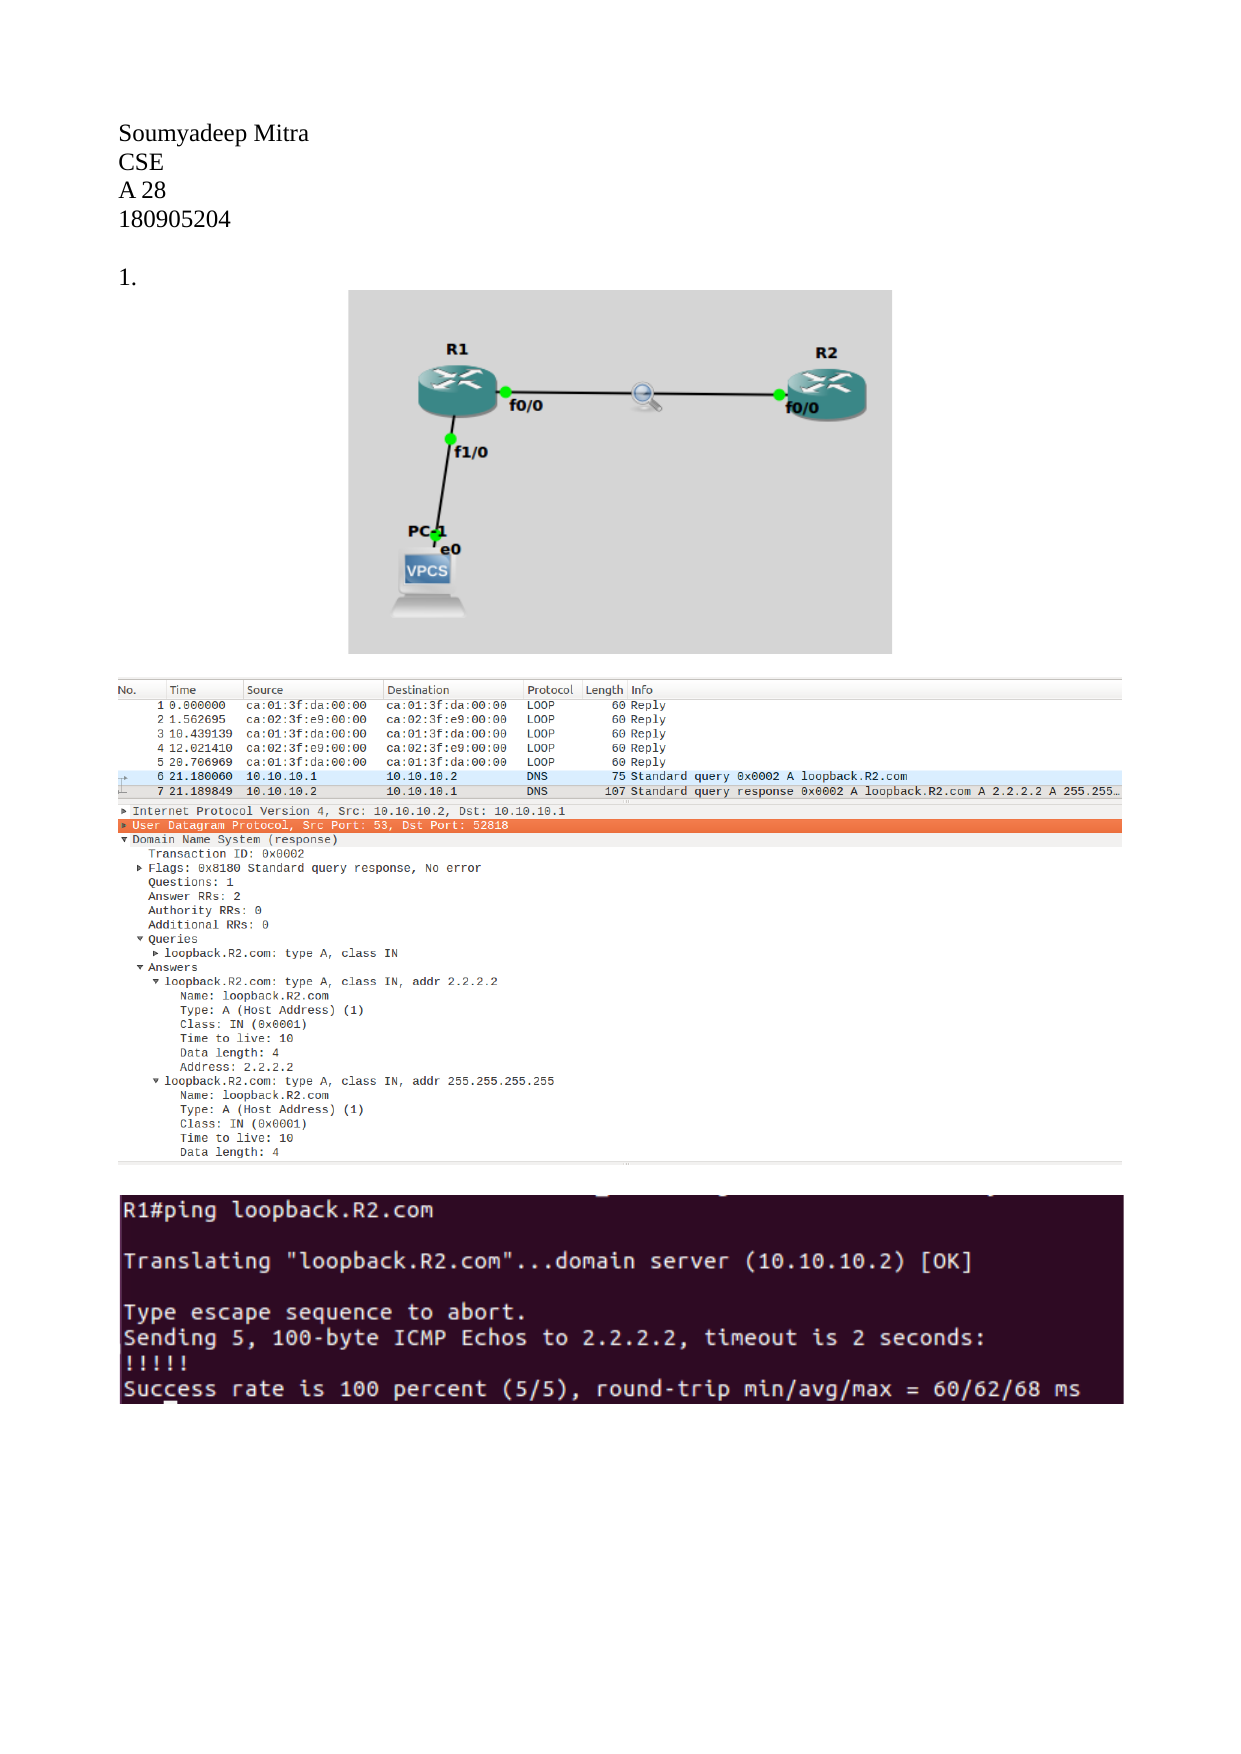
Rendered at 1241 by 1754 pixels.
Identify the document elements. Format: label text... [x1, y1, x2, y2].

picture [348, 290, 893, 654]
text 1. [118, 262, 1122, 291]
picture [119, 1195, 1124, 1404]
text Soumyadeep Mitra [118, 118, 1122, 147]
text 180905204 [118, 204, 1122, 233]
text CSE [118, 147, 1122, 176]
text A 28 [118, 176, 1122, 204]
picture [118, 677, 1122, 1165]
